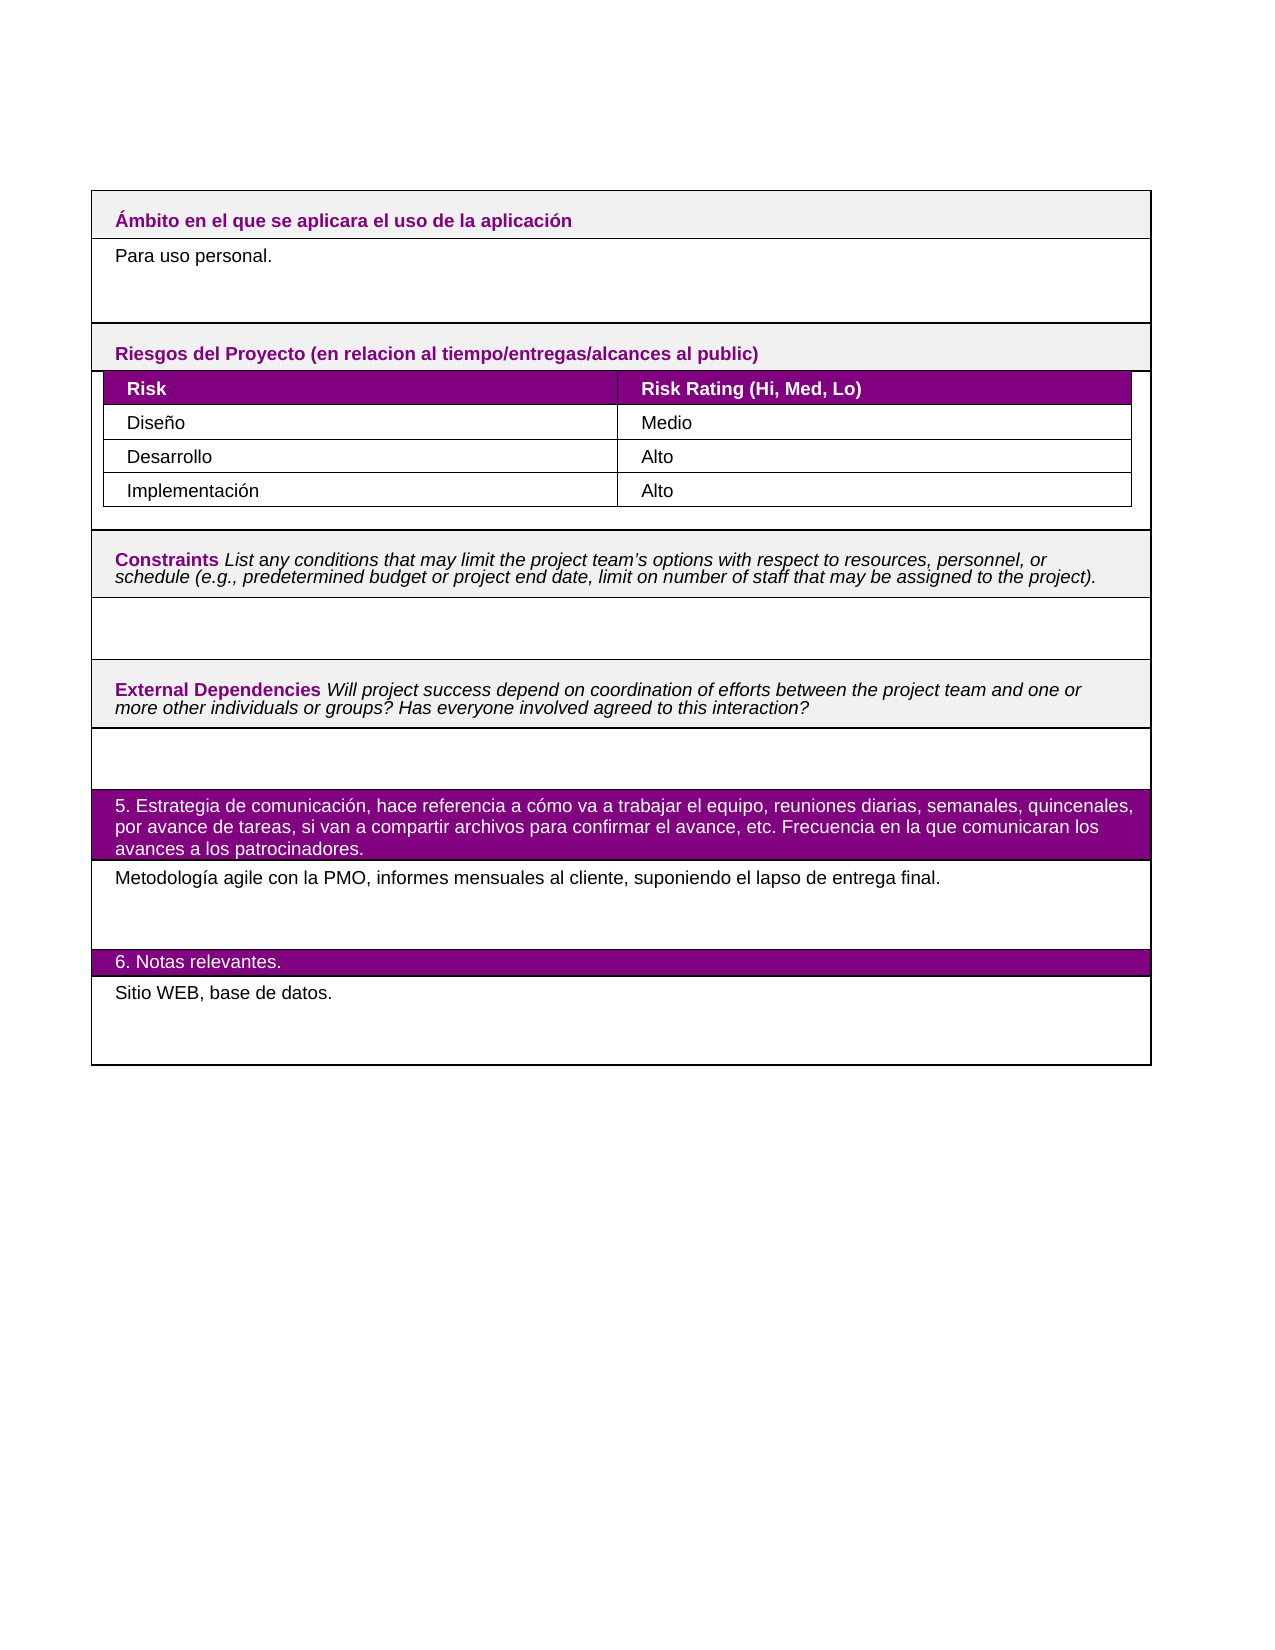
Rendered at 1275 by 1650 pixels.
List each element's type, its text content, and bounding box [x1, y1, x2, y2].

table_cell Desarrollo [104, 440, 617, 472]
table_cell 5. Estrategia de comunicación, hace referencia a cómo va a trabajar el equipo, reuniones diarias, semanales, quincenales, por avance de tareas, si van a compartir archivos para confirmar el avance, etc. Frecuencia en la que comunicaran los avances a los patrocinadores. [92, 790, 1150, 859]
table_header Ámbito en el que se aplicara el uso de la aplicación [92, 191, 1150, 237]
table_cell Para uso personal. [92, 239, 1150, 322]
table_cell Alto [618, 473, 1131, 506]
table_cell [1132, 372, 1150, 506]
table_cell Risk [104, 371, 617, 404]
table_cell [92, 372, 103, 404]
table_cell [92, 506, 1150, 529]
table_cell Metodología agile con la PMO, informes mensuales al cliente, suponiendo el lapso de entrega final. [92, 861, 1150, 949]
table_cell Riesgos del Proyecto (en relacion al tiempo/entregas/alcances al public) [92, 324, 1150, 370]
table_cell [92, 729, 1150, 789]
table_cell [92, 439, 103, 472]
table_cell Medio [618, 405, 1131, 438]
table_cell [92, 404, 103, 438]
table_cell Alto [618, 440, 1131, 472]
table_cell External Dependencies Will project success depend on coordination of efforts between the project team and one or more other individuals or groups? Has everyone involved agreed to this interaction? [92, 660, 1150, 727]
table_cell [92, 598, 1150, 659]
table_cell Risk Rating (Hi, Med, Lo) [618, 371, 1131, 404]
table_cell Sitio WEB, base de datos. [92, 977, 1150, 1064]
table_cell Constraints List any conditions that may limit the project team’s options with respect to resources, personnel, or schedule (e.g., predetermined budget or project end date, limit on number of staff that may be assigned to the project). [92, 531, 1150, 597]
table_cell 6. Notas relevantes. [92, 950, 1150, 975]
table_cell Diseño [104, 405, 617, 438]
table_cell [92, 472, 103, 506]
table_cell Implementación [104, 473, 617, 506]
